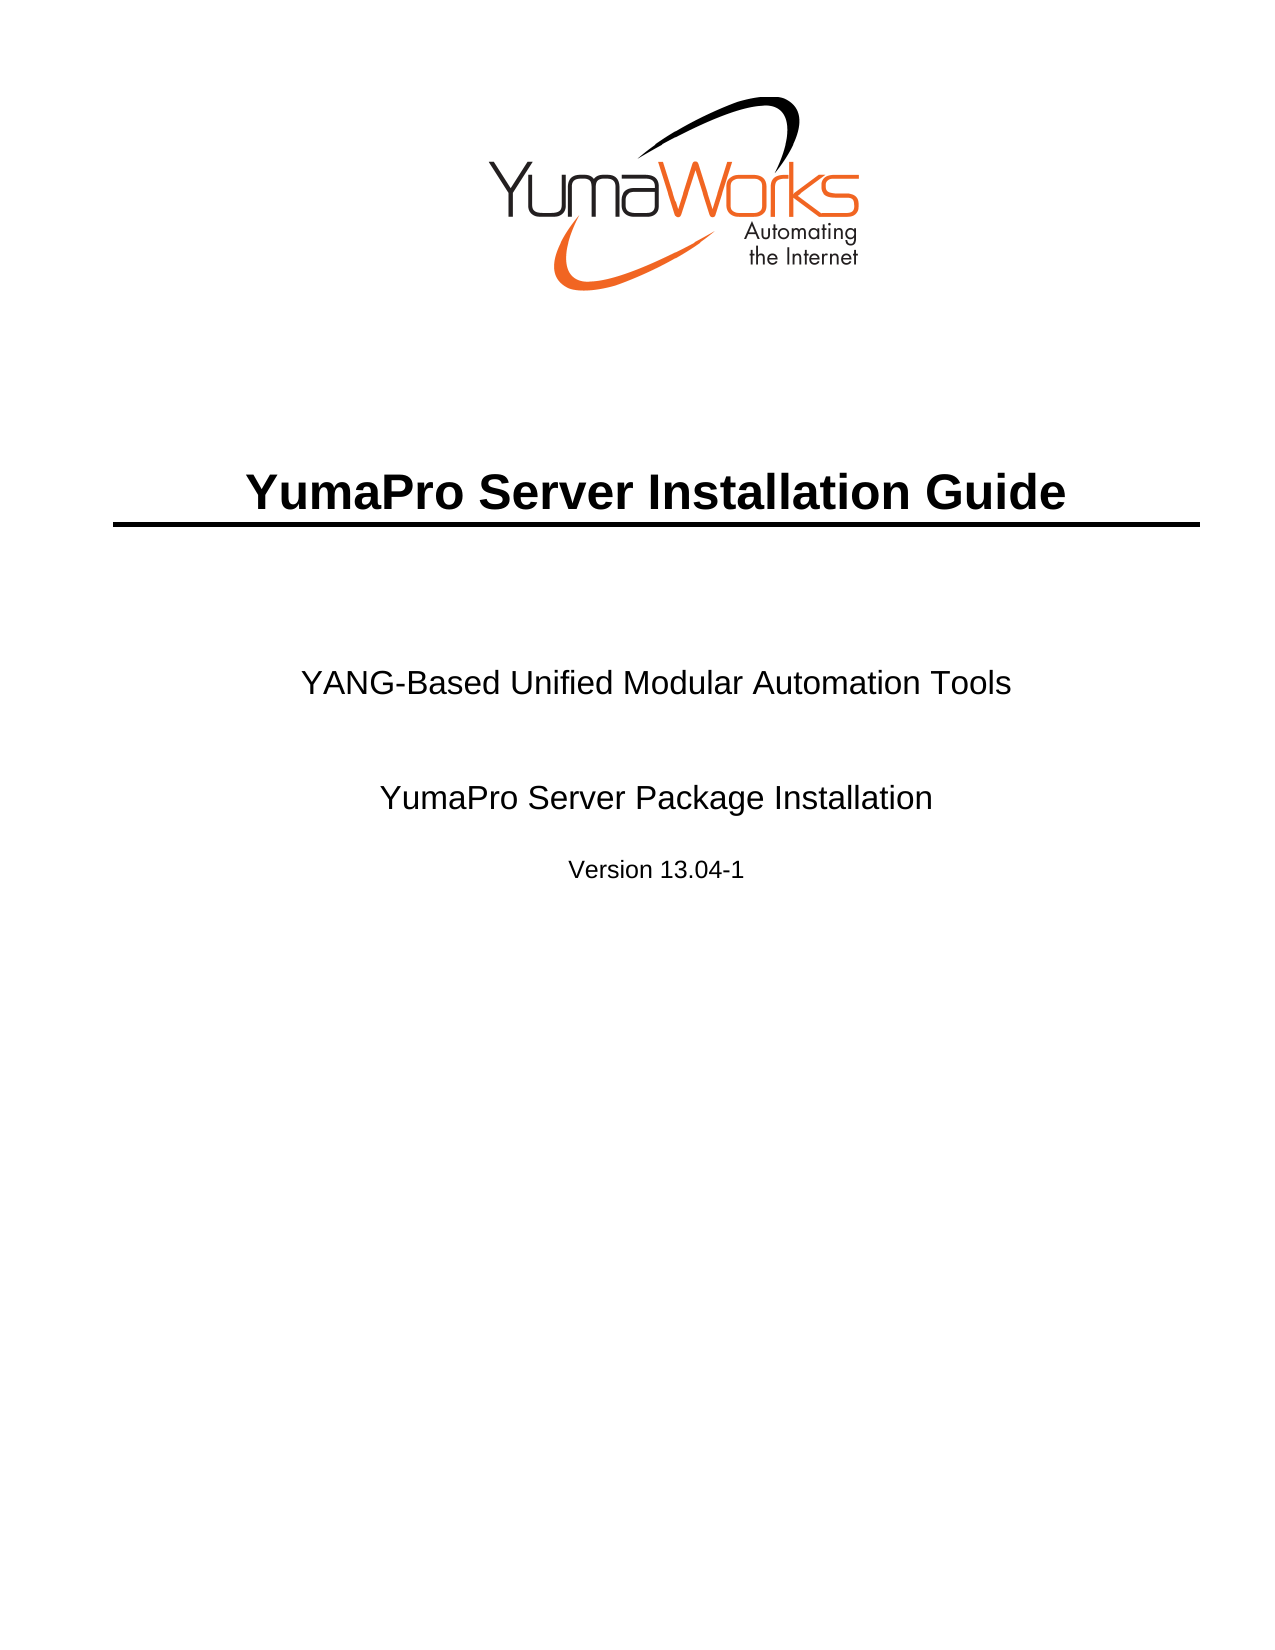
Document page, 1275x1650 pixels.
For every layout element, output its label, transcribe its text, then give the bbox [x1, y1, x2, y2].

title YumaPro Server Installation Guide [112, 462, 1200, 527]
text YANG-Based Unified Modular Automation Tools [112, 663, 1200, 701]
text YumaPro Server Package Installation [112, 778, 1200, 817]
picture [488, 97, 862, 291]
text Version 13.04-1 [112, 855, 1200, 884]
